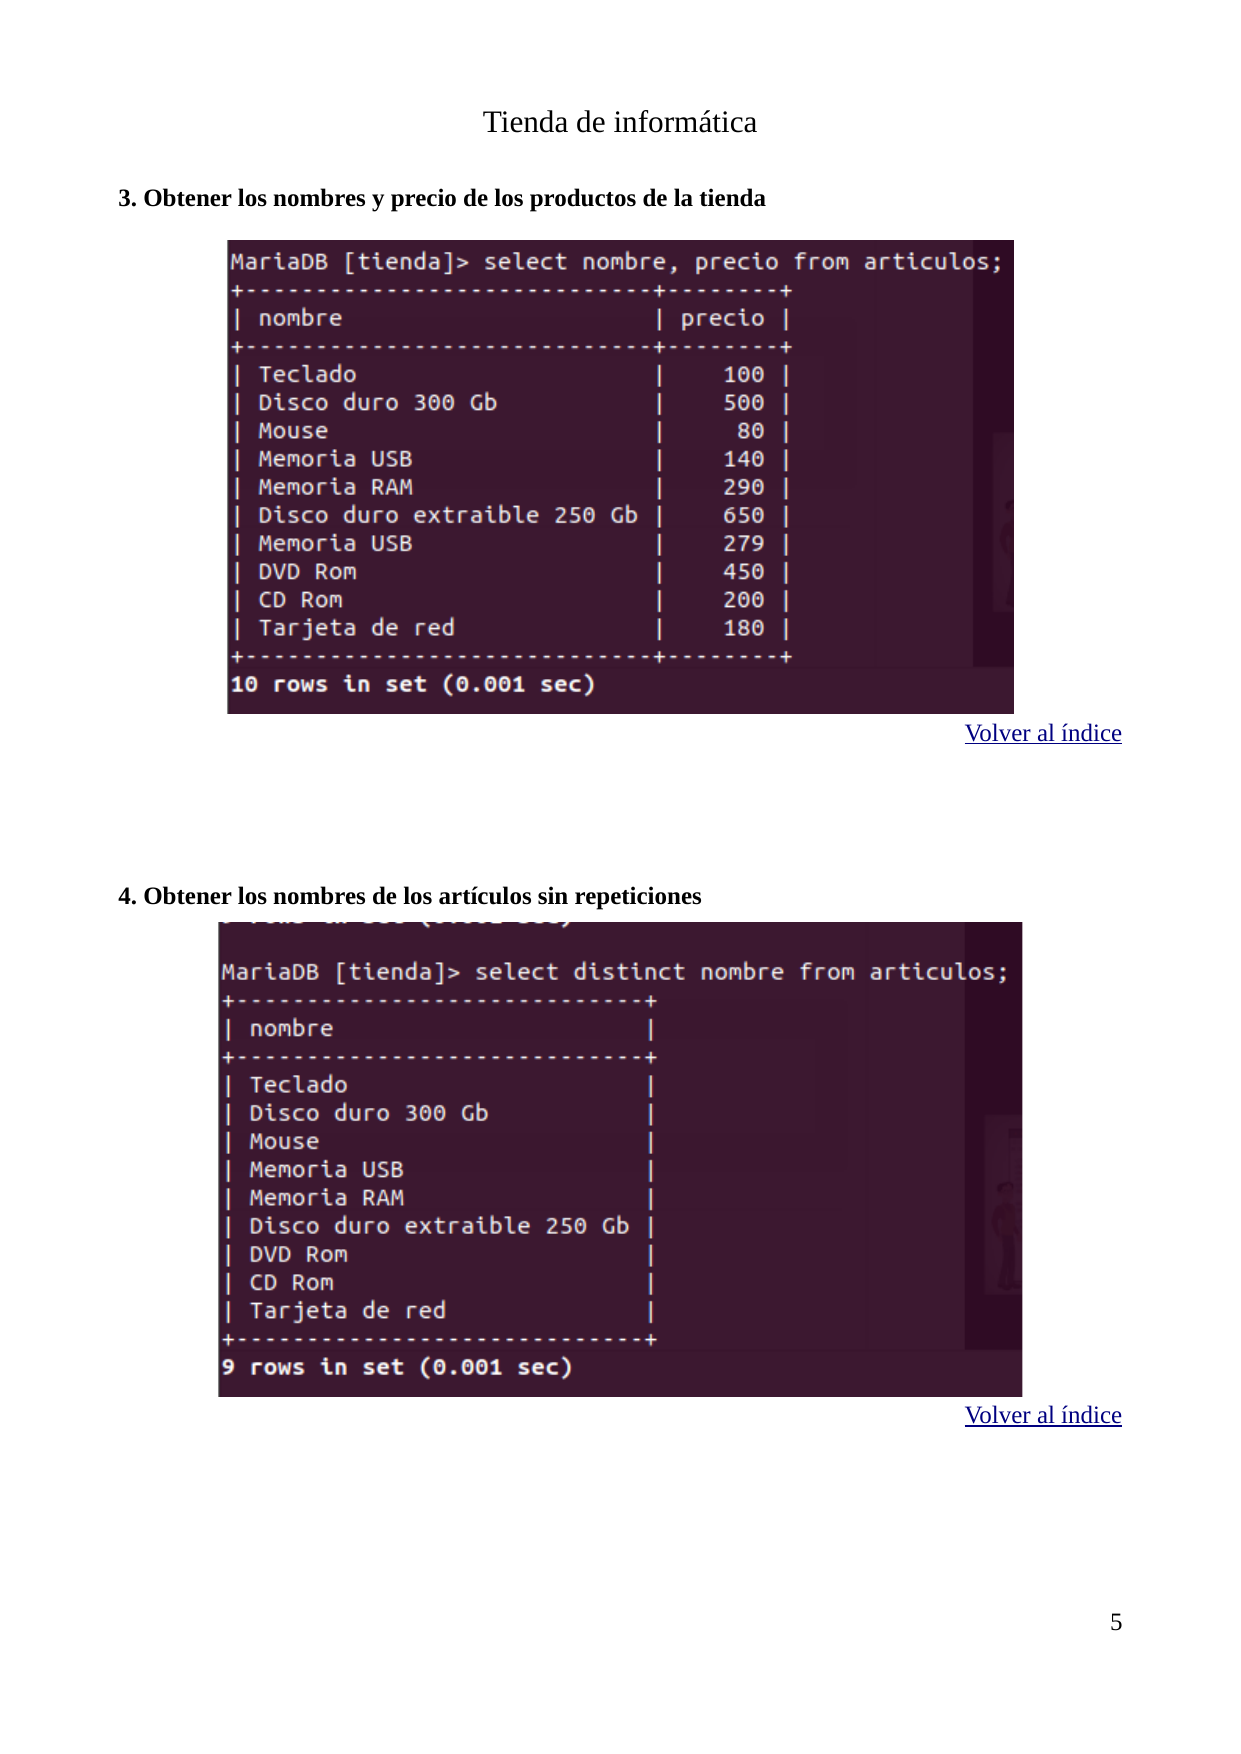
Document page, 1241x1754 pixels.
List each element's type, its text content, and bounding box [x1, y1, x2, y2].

picture [217, 922, 1023, 1397]
text Volver al índice [118, 923, 1122, 1429]
text Volver al índice [118, 224, 1122, 747]
subtitle 3. Obtener los nombres y precio de los productos de la tienda [118, 183, 1122, 212]
subtitle 4. Obtener los nombres de los artículos sin repeticiones [118, 881, 1122, 910]
picture [226, 240, 1014, 714]
